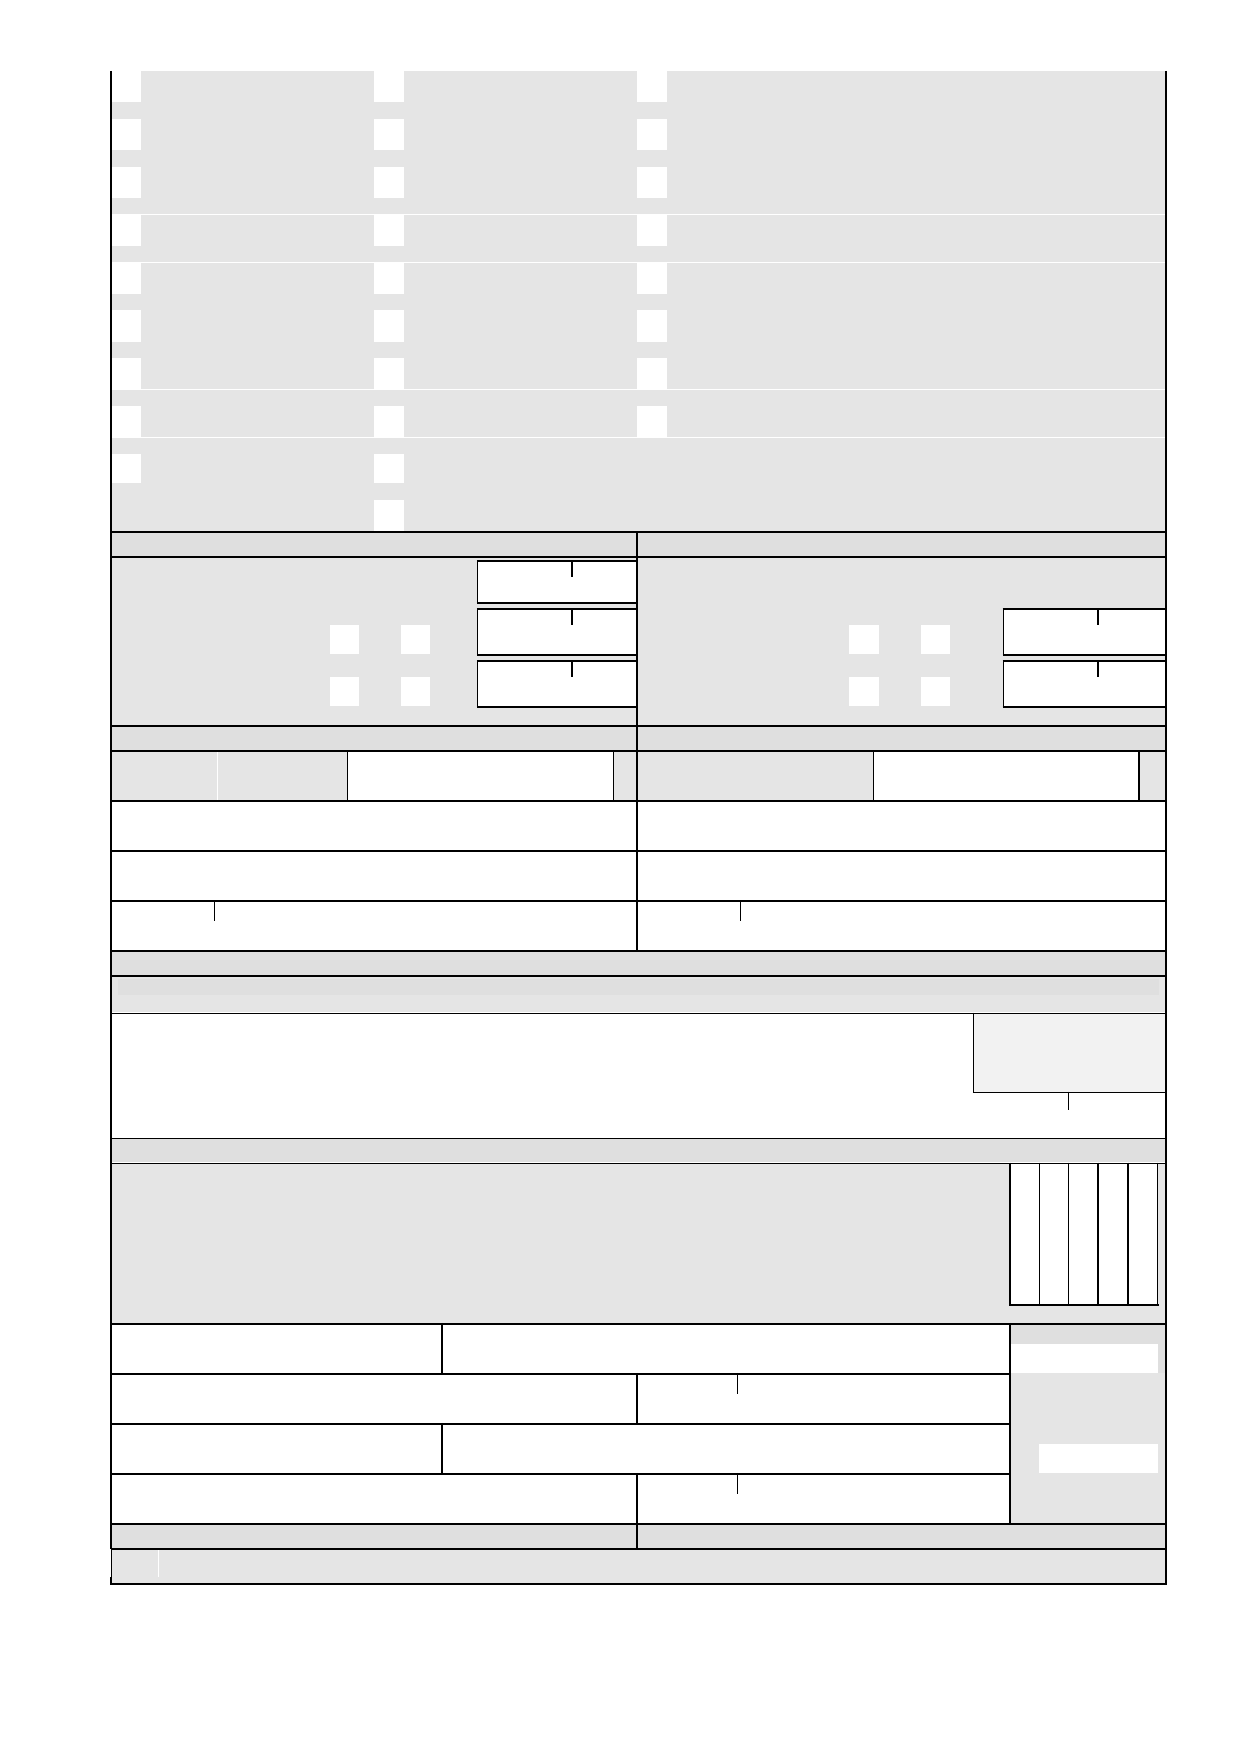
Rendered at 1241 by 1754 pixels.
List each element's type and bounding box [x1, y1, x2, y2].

table_cell [374, 246, 616, 262]
table_cell [616, 198, 637, 214]
table_cell [573, 610, 636, 625]
table_cell [616, 246, 637, 262]
table_cell [637, 150, 879, 167]
table_cell [1098, 1344, 1128, 1373]
table_cell [927, 102, 962, 119]
table_cell [112, 358, 141, 389]
table_cell [478, 662, 571, 677]
table_cell [112, 342, 353, 358]
table_cell [637, 246, 879, 262]
table_cell [353, 483, 374, 500]
table_cell [112, 1494, 636, 1523]
table_cell [112, 752, 217, 800]
table_cell [112, 246, 353, 262]
table_cell [927, 406, 1165, 437]
table_cell [616, 483, 637, 500]
table_cell [112, 500, 318, 531]
table_cell [927, 119, 962, 150]
table_cell [430, 625, 477, 654]
table_cell [1099, 1164, 1127, 1304]
table_cell [404, 215, 581, 246]
table_cell [141, 406, 318, 437]
table_cell [374, 406, 403, 437]
table_cell [927, 358, 1165, 389]
table_cell [112, 71, 141, 102]
table_cell [353, 167, 374, 198]
table_cell [112, 802, 636, 821]
table_cell [581, 263, 616, 294]
table_cell [112, 1325, 441, 1344]
table_cell [637, 294, 879, 310]
table_cell [879, 500, 927, 531]
table_cell [720, 752, 873, 800]
table_cell [353, 215, 374, 246]
table_cell [616, 167, 637, 198]
table_cell [112, 852, 636, 871]
table_cell [112, 677, 330, 706]
table_cell [112, 390, 353, 406]
table_cell [1039, 1344, 1068, 1373]
table_cell [141, 71, 318, 102]
table_cell [927, 263, 962, 294]
table_cell [1004, 677, 1098, 706]
table_cell [318, 119, 353, 150]
table_cell [1069, 1093, 1165, 1110]
table_cell [1011, 1373, 1165, 1394]
table_cell [374, 500, 403, 531]
table_cell [1011, 1494, 1165, 1523]
table_cell [430, 677, 477, 706]
table_cell [927, 150, 962, 167]
table_cell [353, 246, 374, 262]
table_cell [374, 310, 403, 342]
table_cell [318, 406, 353, 437]
table_cell [1098, 1444, 1128, 1473]
table_cell [112, 1425, 441, 1444]
table_cell [638, 1375, 737, 1394]
table_cell [404, 454, 581, 483]
table_cell [404, 358, 581, 389]
table_cell [879, 263, 927, 294]
table_cell [112, 1525, 636, 1548]
table_cell [738, 1475, 1009, 1494]
table_cell [1129, 1164, 1157, 1304]
table_cell [112, 1304, 566, 1323]
table_cell [112, 533, 636, 556]
table_cell [637, 406, 667, 437]
table_cell [112, 263, 141, 294]
table_cell [112, 706, 636, 725]
table_cell [637, 438, 879, 500]
table_cell [974, 1110, 1068, 1137]
table_cell [112, 102, 353, 119]
table_cell [581, 215, 616, 246]
table_cell [141, 454, 318, 483]
table_cell [879, 625, 921, 654]
table_cell [374, 71, 403, 102]
table_cell [112, 654, 636, 660]
table_cell [112, 1164, 1009, 1304]
table_cell [353, 102, 374, 119]
table_cell [573, 562, 636, 577]
table_cell [348, 752, 613, 800]
table_cell [443, 1425, 1009, 1444]
table_cell [667, 167, 844, 198]
table_cell [353, 406, 374, 437]
table_cell [927, 294, 1165, 310]
table_cell [879, 677, 921, 706]
table_cell [616, 263, 637, 294]
table_cell [374, 438, 616, 454]
table_cell [738, 1375, 1009, 1394]
table_cell [581, 71, 616, 102]
table_cell [950, 625, 1003, 654]
table_cell [1069, 1164, 1097, 1304]
table_cell [879, 215, 927, 246]
table_cell [353, 500, 374, 531]
table_cell [927, 500, 1165, 531]
table_cell [962, 102, 1165, 119]
table_cell [478, 625, 566, 654]
table_cell [921, 677, 950, 706]
table_cell [353, 454, 374, 483]
table_cell [112, 1475, 636, 1494]
table_cell [638, 802, 1165, 821]
table_cell [1140, 752, 1165, 800]
table_cell [330, 677, 359, 706]
table_cell [616, 454, 637, 483]
table_cell [215, 921, 636, 950]
table_cell [879, 246, 927, 262]
table_cell [637, 342, 879, 358]
table_cell [353, 438, 374, 454]
table_cell [141, 358, 318, 389]
table_cell [374, 198, 616, 214]
table_cell [404, 263, 581, 294]
table_cell [353, 358, 374, 389]
table_cell [353, 263, 374, 294]
table_cell [581, 119, 616, 150]
table_cell [844, 71, 879, 102]
table_cell [374, 294, 616, 310]
table_cell [566, 1304, 1010, 1323]
table_cell [374, 454, 403, 483]
table_cell [1039, 1444, 1068, 1473]
table_cell [374, 119, 403, 150]
table_cell [638, 1394, 737, 1423]
table_cell [1098, 625, 1165, 654]
table_cell [844, 215, 879, 246]
table_cell [1011, 1325, 1165, 1344]
table_cell [637, 71, 667, 102]
table_cell [353, 294, 374, 310]
table_cell [330, 625, 359, 654]
table_cell [572, 577, 636, 602]
table_cell [1027, 1585, 1166, 1604]
table_cell [353, 150, 374, 167]
table_cell [112, 560, 477, 577]
table_cell [353, 342, 374, 358]
table_cell [566, 625, 636, 654]
table_cell [879, 310, 927, 342]
table_cell [927, 342, 1165, 358]
table_cell [112, 1139, 1165, 1162]
table_cell [112, 660, 477, 677]
table_cell [112, 198, 353, 214]
table_cell [581, 454, 616, 483]
table_cell [637, 167, 667, 198]
table_cell [637, 215, 667, 246]
table_cell [638, 602, 1165, 608]
table_cell [573, 662, 636, 677]
table_cell [638, 706, 1165, 725]
table_cell [1068, 1444, 1098, 1473]
table_cell [112, 821, 636, 850]
table_cell [1004, 662, 1097, 677]
table_cell [374, 167, 403, 198]
table_cell [927, 454, 1165, 483]
table_cell [581, 358, 616, 389]
table_cell [616, 294, 637, 310]
table_cell [443, 1325, 1009, 1344]
table_cell [616, 358, 637, 389]
table_cell [353, 119, 374, 150]
table_cell [112, 150, 353, 167]
table_cell [1099, 662, 1165, 677]
table_cell [112, 902, 214, 921]
table_cell [741, 902, 1165, 921]
table_cell [738, 1394, 1009, 1423]
table_cell [112, 1375, 636, 1394]
table_cell [374, 390, 616, 406]
table_cell [667, 406, 844, 437]
table_cell [879, 198, 927, 214]
table_cell [638, 727, 1165, 750]
table_cell [950, 677, 1003, 706]
table_cell [336, 1550, 1165, 1577]
table_cell [1158, 1164, 1165, 1304]
table_cell [581, 500, 616, 531]
table_cell [112, 625, 330, 654]
table_cell [637, 198, 879, 214]
table_cell [353, 310, 374, 342]
table_cell [667, 71, 844, 102]
table_cell [638, 654, 1165, 660]
table_cell [616, 150, 637, 167]
table_cell [879, 150, 927, 167]
table_cell [637, 310, 667, 342]
table_cell [318, 358, 353, 389]
table_cell [879, 438, 927, 454]
table_cell [616, 102, 637, 119]
table_cell [112, 1394, 636, 1423]
table_cell [359, 625, 401, 654]
table_cell [374, 483, 616, 500]
table_cell [962, 71, 1165, 102]
table_cell [401, 625, 430, 654]
table_cell [962, 263, 1165, 294]
table_cell [159, 1550, 188, 1577]
table_cell [616, 438, 637, 454]
table_cell [306, 1550, 336, 1577]
table_cell [638, 560, 1165, 577]
table_cell [318, 215, 353, 246]
table_cell [1011, 1423, 1165, 1444]
table_cell [112, 1577, 1165, 1583]
table_cell [374, 263, 403, 294]
table_cell [318, 310, 353, 342]
table_cell [353, 198, 374, 214]
table_cell [141, 119, 318, 150]
table_cell [112, 483, 353, 500]
table_cell [374, 150, 616, 167]
table_cell [962, 150, 1165, 167]
table_cell [879, 119, 927, 150]
table_cell [478, 610, 571, 625]
table_cell [1158, 1304, 1165, 1323]
table_cell [616, 119, 637, 150]
table_cell [443, 1344, 1009, 1373]
table_cell [927, 71, 962, 102]
table_cell [638, 608, 1003, 625]
table_cell [1128, 1444, 1158, 1473]
table_cell [879, 483, 927, 500]
table_cell [638, 871, 1165, 900]
table_cell [112, 871, 636, 900]
table_cell [874, 752, 1138, 800]
table_cell [566, 677, 636, 706]
table_cell [638, 1525, 1165, 1548]
table_cell [112, 727, 636, 750]
table_cell [1098, 677, 1165, 706]
table_cell [637, 390, 879, 406]
table_cell [188, 1550, 306, 1577]
table_cell [879, 71, 927, 102]
table_cell [112, 406, 141, 437]
table_cell [616, 71, 637, 102]
table_cell [1004, 625, 1098, 654]
table_cell [112, 167, 141, 198]
table_cell [638, 533, 1165, 556]
table_cell [404, 500, 581, 531]
table_cell [638, 821, 1165, 850]
table_cell [638, 577, 1165, 602]
table_cell [927, 390, 1165, 406]
table_cell [1158, 1444, 1165, 1473]
table_cell [844, 119, 879, 150]
table_cell [927, 246, 962, 262]
table_cell [111, 1585, 525, 1604]
table_cell [141, 215, 318, 246]
table_cell [844, 406, 879, 437]
table_cell [112, 1344, 441, 1373]
table_cell [141, 310, 318, 342]
table_cell [318, 454, 353, 483]
table_cell [112, 454, 141, 483]
table_cell [844, 263, 879, 294]
table_cell [844, 310, 879, 342]
table_cell [318, 500, 353, 531]
table_cell [616, 215, 637, 246]
table_cell [962, 119, 1165, 150]
table_cell [879, 342, 927, 358]
table_cell [374, 342, 616, 358]
table_cell [353, 71, 374, 102]
table_cell [879, 454, 927, 483]
table_cell [638, 1494, 737, 1523]
table_cell [879, 390, 927, 406]
table_cell [112, 602, 636, 608]
table_cell [318, 71, 353, 102]
table_cell [962, 167, 1165, 198]
table_cell [667, 263, 844, 294]
table_cell [112, 215, 141, 246]
table_cell [962, 246, 1165, 262]
table_cell [844, 500, 879, 531]
table_cell [581, 406, 616, 437]
table_cell [616, 342, 637, 358]
table_cell [638, 1475, 737, 1494]
table_cell [112, 1014, 973, 1137]
table_cell [879, 406, 927, 437]
table_cell [637, 263, 667, 294]
table_cell [616, 500, 637, 531]
table_cell [141, 263, 318, 294]
table_cell [667, 119, 844, 150]
table_cell [112, 294, 353, 310]
table_cell [844, 358, 879, 389]
table_cell [1068, 1344, 1098, 1373]
table_cell [359, 677, 401, 706]
table_cell [112, 952, 1165, 975]
table_cell [879, 358, 927, 389]
table_cell [1158, 1344, 1165, 1373]
table_cell [927, 310, 1165, 342]
table_cell [112, 310, 141, 342]
table_cell [637, 358, 667, 389]
table_cell [1011, 1394, 1165, 1423]
table_cell [1011, 1164, 1039, 1304]
table_cell [1040, 1164, 1068, 1304]
table_cell [401, 677, 430, 706]
table_cell [637, 119, 667, 150]
table_cell [879, 294, 927, 310]
table_cell [112, 921, 214, 950]
table_cell [616, 390, 637, 406]
table_cell [112, 119, 141, 150]
table_cell [404, 167, 581, 198]
table_cell [844, 167, 879, 198]
table_cell [1011, 1344, 1039, 1373]
table_cell [374, 358, 403, 389]
table_cell [374, 215, 403, 246]
table_cell [1068, 1110, 1165, 1137]
table_cell [616, 406, 637, 437]
table_cell [112, 577, 477, 602]
table_cell [581, 310, 616, 342]
table_cell [478, 677, 566, 706]
table_cell [112, 608, 477, 625]
table_cell [1011, 1444, 1039, 1473]
table_cell [404, 310, 581, 342]
table_cell [404, 71, 581, 102]
table_cell [974, 1093, 1068, 1110]
table_cell [667, 215, 844, 246]
table_cell [478, 562, 571, 577]
table_cell [1128, 1344, 1158, 1373]
table_cell [738, 1494, 1009, 1523]
table_cell [667, 310, 844, 342]
table_cell [638, 660, 1003, 677]
table_cell [112, 1550, 158, 1577]
table_cell [974, 1014, 1165, 1092]
table_cell [1099, 610, 1165, 625]
table_cell [638, 852, 1165, 871]
table_cell [404, 406, 581, 437]
table_cell [638, 921, 740, 950]
table_cell [927, 167, 962, 198]
table_cell [353, 390, 374, 406]
table_cell [927, 215, 962, 246]
table_cell [921, 625, 950, 654]
table_cell [638, 625, 849, 654]
table_cell [927, 198, 962, 214]
table_cell [879, 167, 927, 198]
table_cell [112, 438, 353, 454]
table_cell [112, 1444, 441, 1473]
table_cell [637, 500, 844, 531]
table_cell [638, 752, 720, 800]
table_cell [318, 263, 353, 294]
table_cell [478, 577, 572, 602]
table_cell [879, 102, 927, 119]
table_cell [614, 752, 636, 800]
table_cell [850, 677, 879, 706]
table_cell [616, 310, 637, 342]
table_cell [141, 167, 318, 198]
table_cell [927, 483, 1165, 500]
table_cell [112, 977, 1165, 1012]
table_cell [404, 119, 581, 150]
table_cell [962, 215, 1165, 246]
table_cell [581, 167, 616, 198]
table_cell [1010, 1306, 1158, 1323]
table_cell [667, 358, 844, 389]
table_cell [525, 1585, 1027, 1604]
table_cell [1011, 1473, 1165, 1494]
table_cell [637, 102, 879, 119]
table_cell [927, 438, 1165, 454]
table_cell [218, 752, 347, 800]
table_cell [850, 625, 879, 654]
table_cell [638, 677, 849, 706]
table_cell [740, 921, 1165, 950]
table_cell [374, 102, 616, 119]
table_cell [1004, 610, 1097, 625]
table_cell [215, 902, 636, 921]
table_cell [318, 167, 353, 198]
table_cell [443, 1444, 1009, 1473]
table_cell [638, 902, 740, 921]
table_cell [962, 198, 1165, 214]
